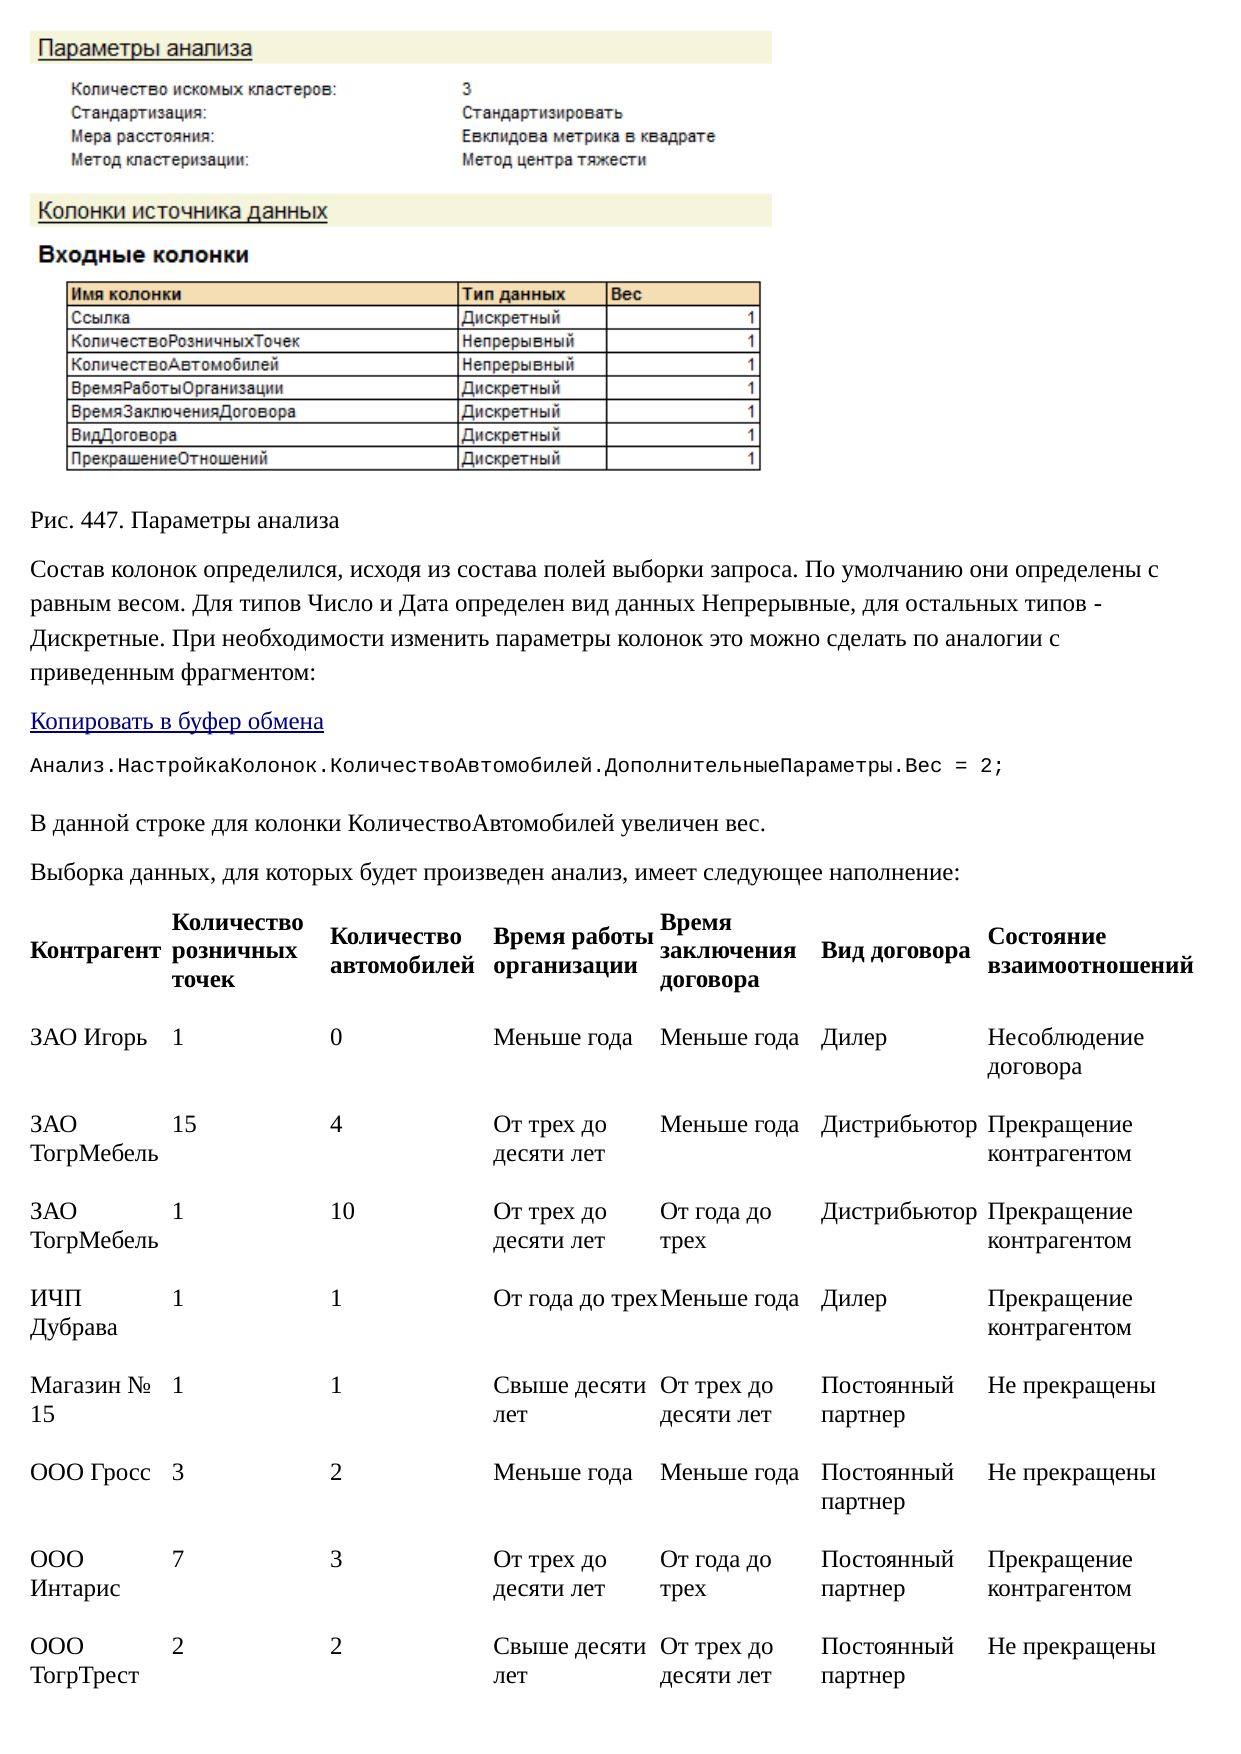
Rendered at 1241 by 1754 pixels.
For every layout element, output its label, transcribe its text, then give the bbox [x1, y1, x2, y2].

table_cell Не прекращены [987, 1631, 1211, 1718]
table_cell 3 [172, 1457, 330, 1544]
table_cell ООО Интарис [30, 1544, 172, 1631]
table_cell ООО Гросс [30, 1457, 172, 1544]
table_cell Меньше года [660, 1109, 821, 1196]
table_cell ЗАО ТогрМебель [30, 1196, 172, 1283]
table_cell Меньше года [660, 1283, 821, 1370]
table_header Время заключения договора [660, 907, 821, 1022]
table_cell Прекращение контрагентом [987, 1283, 1211, 1370]
table_header Количество розничных точек [172, 907, 330, 1022]
table_cell Постоянный партнер [821, 1457, 987, 1544]
table_cell Прекращение контрагентом [987, 1544, 1211, 1631]
table_cell От года до трех [660, 1196, 821, 1283]
table_cell 10 [330, 1196, 493, 1283]
text Рис. 447. Параметры анализа [30, 505, 1211, 533]
table_cell Свыше десяти лет [493, 1631, 660, 1718]
table_cell Магазин № 15 [30, 1370, 172, 1457]
table_cell Свыше десяти лет [493, 1370, 660, 1457]
table_cell 1 [172, 1283, 330, 1370]
table_cell Прекращение контрагентом [987, 1109, 1211, 1196]
table_cell 4 [330, 1109, 493, 1196]
table_cell От трех до десяти лет [660, 1631, 821, 1718]
table_cell Постоянный партнер [821, 1544, 987, 1631]
table_cell 15 [172, 1109, 330, 1196]
table_cell 2 [172, 1631, 330, 1718]
table_cell Меньше года [493, 1022, 660, 1109]
table_cell Постоянный партнер [821, 1631, 987, 1718]
table_cell ИЧП Дубрава [30, 1283, 172, 1370]
table_cell Прекращение контрагентом [987, 1196, 1211, 1283]
table_cell Меньше года [493, 1457, 660, 1544]
table_header Время работы организации [493, 907, 660, 1022]
table_cell Не прекращены [987, 1370, 1211, 1457]
table_cell Дилер [821, 1283, 987, 1370]
table_cell 2 [330, 1631, 493, 1718]
table_cell От трех до десяти лет [660, 1370, 821, 1457]
table_cell 1 [330, 1283, 493, 1370]
table_cell 1 [330, 1370, 493, 1457]
table_cell Дистрибьютор [821, 1109, 987, 1196]
table_header Вид договора [821, 907, 987, 1022]
table_cell От трех до десяти лет [493, 1109, 660, 1196]
table_cell Дилер [821, 1022, 987, 1109]
table_cell 1 [172, 1370, 330, 1457]
table_cell Меньше года [660, 1457, 821, 1544]
table_cell От года до трех [493, 1283, 660, 1370]
table_cell 7 [172, 1544, 330, 1631]
table_cell От года до трех [660, 1544, 821, 1631]
table_header Количество автомобилей [330, 907, 493, 1022]
table_cell ООО ТогрТрест [30, 1631, 172, 1718]
text Копировать в буфер обмена [30, 706, 1211, 735]
table_header Состояние взаимоотношений [987, 907, 1211, 1022]
table_cell 1 [172, 1022, 330, 1109]
table_cell Дистрибьютор [821, 1196, 987, 1283]
table_cell Постоянный партнер [821, 1370, 987, 1457]
text Выборка данных, для которых будет произведен анализ, имеет следующее наполнение: [30, 857, 1211, 886]
table_cell 3 [330, 1544, 493, 1631]
table_cell ЗАО Игорь [30, 1022, 172, 1109]
text В данной строке для колонки КоличествоАвтомобилей увеличен вес. [30, 808, 1211, 837]
table_cell 2 [330, 1457, 493, 1544]
table_cell 0 [330, 1022, 493, 1109]
picture [29, 28, 772, 485]
table_header Контрагент [30, 907, 172, 1022]
text Анализ.НастройкаКолонок.КоличествоАвтомобилей.ДополнительныеПараметры.Вес = 2; [30, 755, 1211, 779]
table_cell ЗАО ТогрМебель [30, 1109, 172, 1196]
table_cell От трех до десяти лет [493, 1196, 660, 1283]
table_cell Несоблюдение договора [987, 1022, 1211, 1109]
table_cell Меньше года [660, 1022, 821, 1109]
table_cell Не прекращены [987, 1457, 1211, 1544]
text Состав колонок определился, исходя из состава полей выборки запроса. По умолчанию они определены с равным весом. Для типов Число и Дата определен вид данных Непрерывные, для остальных типов ‑ Дискретные. При необходимости изменить параметры колонок это можно сделать по аналогии с приведенным фрагментом: [30, 554, 1211, 686]
table_cell 1 [172, 1196, 330, 1283]
table_cell От трех до десяти лет [493, 1544, 660, 1631]
